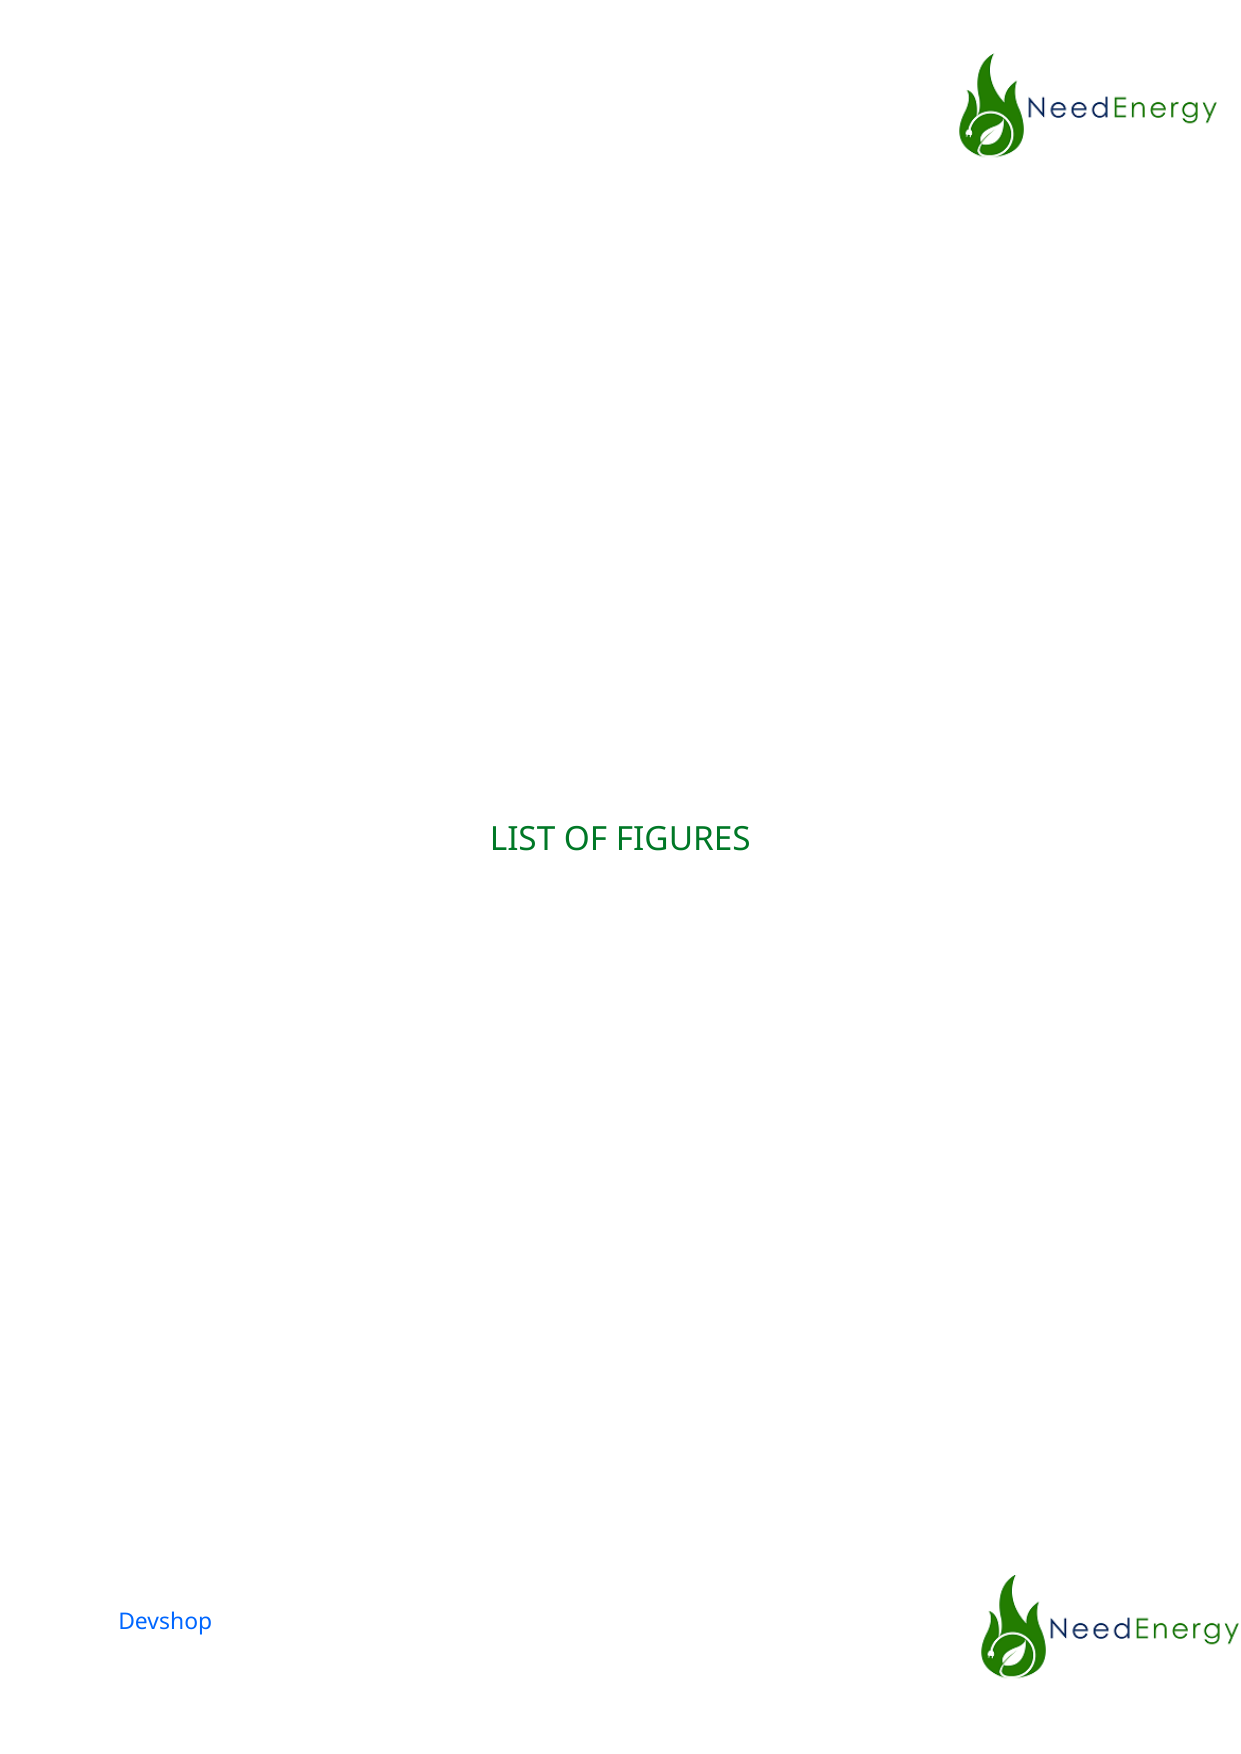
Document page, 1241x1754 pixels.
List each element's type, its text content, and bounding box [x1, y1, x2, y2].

picture [956, 53, 1219, 167]
picture [977, 1575, 1241, 1688]
text LIST OF FIGURES [118, 815, 1122, 860]
